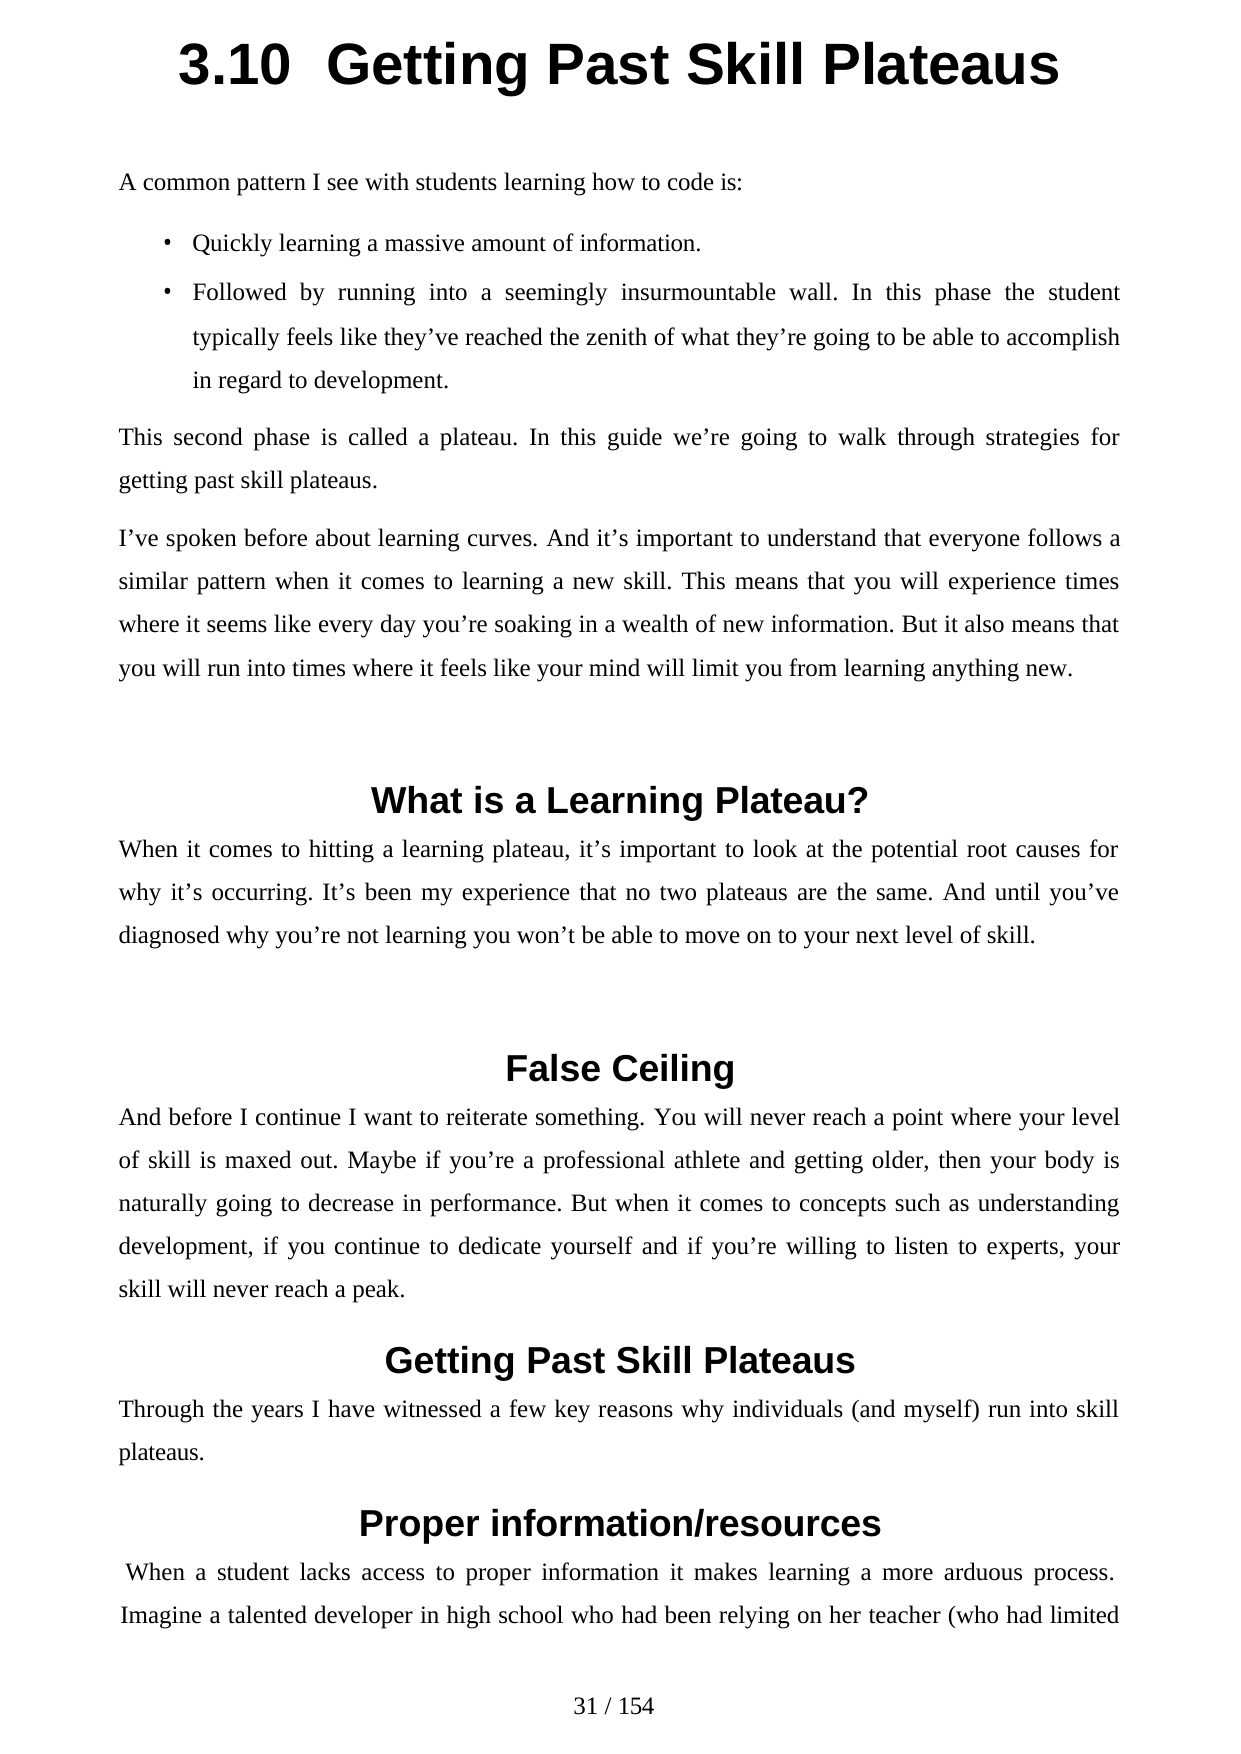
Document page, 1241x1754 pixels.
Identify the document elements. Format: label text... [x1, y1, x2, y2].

list Quickly learning a massive amount of information. [163, 225, 1211, 259]
text Through the years I have witnessed a few key reasons why individuals (and myself) run into skill plateaus. [118, 1394, 1121, 1466]
subtitle False Ceiling [29, 1046, 1211, 1089]
subtitle Getting Past Skill Plateaus [178, 29, 1211, 96]
text And before I continue I want to reiterate something. You will never reach a point where your level of skill is maxed out. Maybe if you’re a professional athlete and getting older, then your body is naturally going to decrease in performance. But when it comes to concepts such as understanding development, if you continue to dedicate yourself and if you’re willing to listen to experts, your skill will never reach a peak. [118, 1102, 1121, 1303]
text When a student lacks access to proper information it makes learning a more arduous process. Imagine a talented developer in high school who had been relying on her teacher (who had limited [91, 1557, 1149, 1628]
list Followed by running into a seemingly insurmountable wall. In this phase the student typically feels like they’ve reached the zenith of what they’re going to be able to accomplish in regard to development. [163, 273, 1122, 393]
subtitle What is a Learning Plateau? [29, 778, 1211, 822]
text I’ve spoken before about learning curves. And it’s important to understand that everyone follows a similar pattern when it comes to learning a new skill. This means that you will experience times where it seems like every day you’re soaking in a wealth of new information. But it also means that you will run into times where it feels like your mind will limit you from learning anything new. [118, 523, 1121, 681]
subtitle Getting Past Skill Plateaus [29, 1338, 1211, 1381]
text This second phase is called a plateau. In this guide we’re going to walk through strategies for getting past skill plateaus. [118, 422, 1122, 494]
subtitle Proper information/resources [30, 1501, 1211, 1544]
text A common pattern I see with students learning how to code is: [118, 167, 1211, 196]
text When it comes to hitting a learning plateau, it’s important to look at the potential root causes for why it’s occurring. It’s been my experience that no two plateaus are the same. And until you’ve diagnosed why you’re not learning you won’t be able to move on to your next level of skill. [118, 834, 1120, 949]
